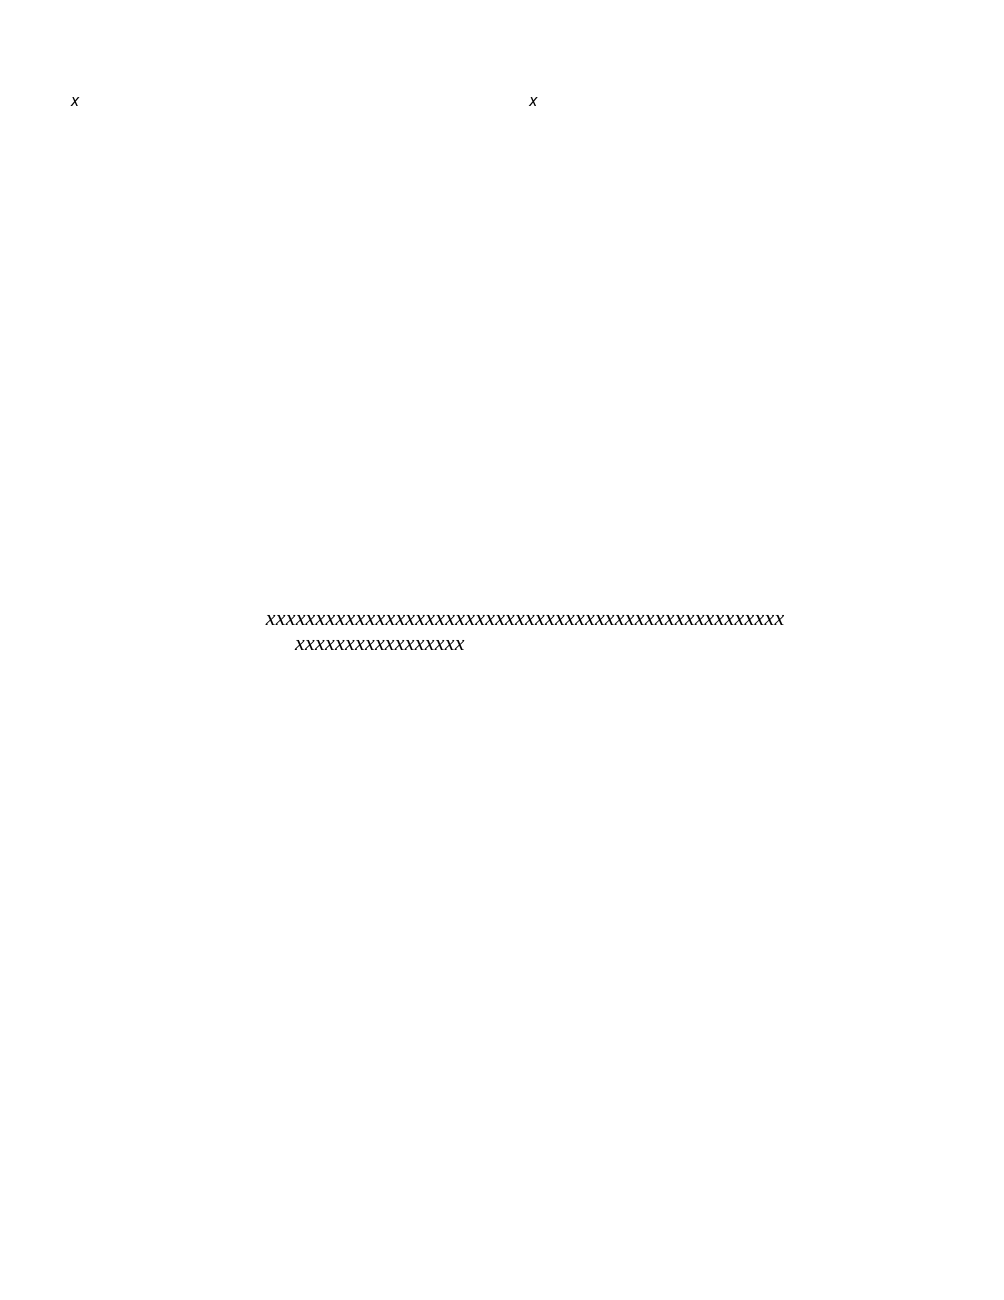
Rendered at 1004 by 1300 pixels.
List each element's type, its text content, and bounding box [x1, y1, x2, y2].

text xxxxxxxxxxxxxxxxxxxxxxxxxxxxxxxxxxxxxxxxxxxxxxxxxxxxxxxxxxxxxxxxxxxxx [266, 606, 797, 655]
